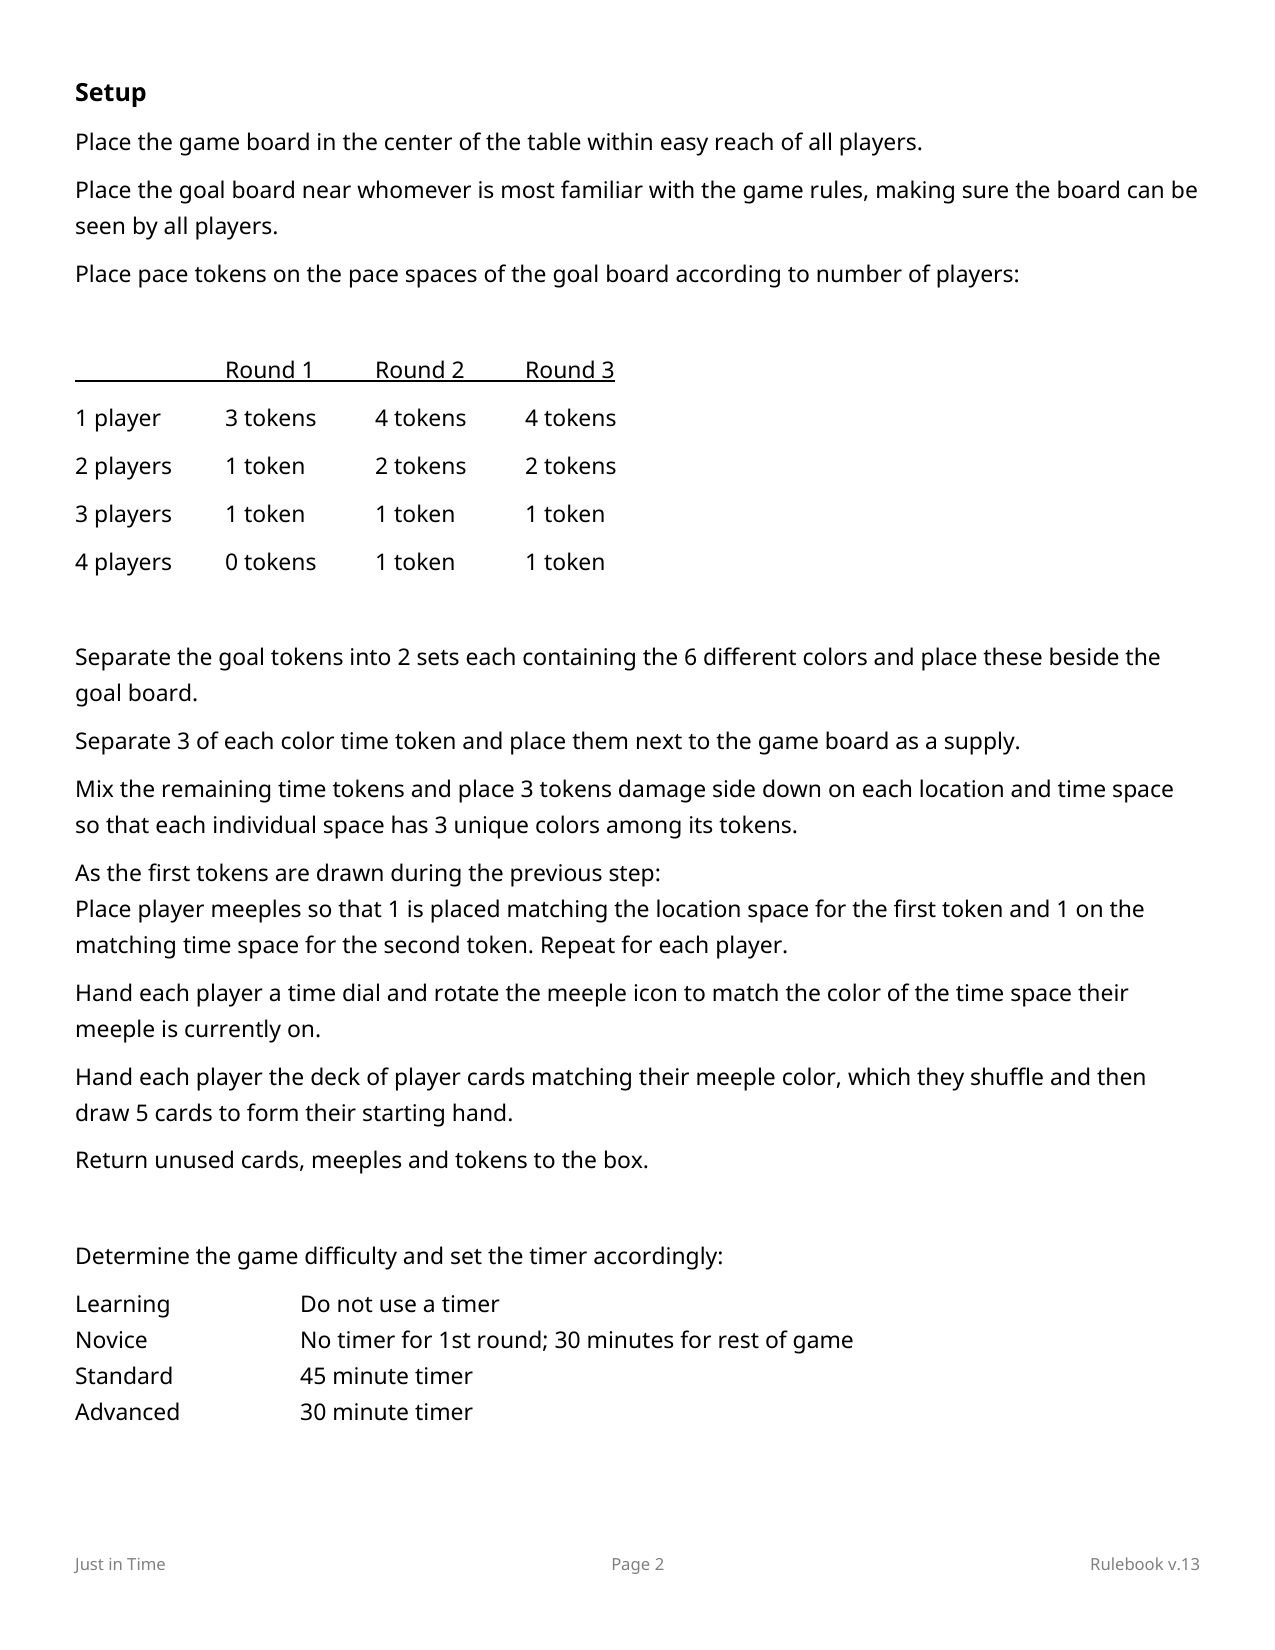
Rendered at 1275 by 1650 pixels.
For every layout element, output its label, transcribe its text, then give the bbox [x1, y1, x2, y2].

text Round 1 Round 2 Round 3 [75, 354, 1200, 385]
text Place the goal board near whomever is most familiar with the game rules, making sure the board can be seen by all players. [75, 174, 1200, 241]
text 1 player 3 tokens 4 tokens 4 tokens [75, 402, 1200, 433]
text Separate the goal tokens into 2 sets each containing the 6 different colors and place these beside the goal board. [75, 641, 1200, 708]
text Hand each player a time dial and rotate the meeple icon to match the color of the time space their meeple is currently on. [75, 977, 1200, 1044]
text Place pace tokens on the pace spaces of the goal board according to number of players: [75, 258, 1200, 289]
text 2 players 1 token 2 tokens 2 tokens [75, 449, 1200, 481]
text Mix the remaining time tokens and place 3 tokens damage side down on each location and time space so that each individual space has 3 unique colors among its tokens. [75, 773, 1200, 840]
text Learning Do not use a timer Novice No timer for 1st round; 30 minutes for rest of game Standard 45 minute timer Advanced 30 minute timer [75, 1288, 1200, 1427]
text Return unused cards, meeples and tokens to the box. [75, 1144, 1200, 1176]
text 4 players 0 tokens 1 token 1 token [75, 545, 1200, 577]
text Setup [75, 75, 1200, 109]
text Separate 3 of each color time token and place them next to the game board as a supply. [75, 725, 1200, 756]
text 3 players 1 token 1 token 1 token [75, 497, 1200, 529]
text Place the game board in the center of the table within easy reach of all players. [75, 126, 1200, 157]
text Determine the game difficulty and set the timer accordingly: [75, 1240, 1200, 1271]
text As the first tokens are drawn during the previous step: Place player meeples so that 1 is placed matching the location space for the first token and 1 on the matching time space for the second token. Repeat for each player. [75, 857, 1200, 960]
text Hand each player the deck of player cards matching their meeple color, which they shuffle and then draw 5 cards to form their starting hand. [75, 1061, 1200, 1128]
